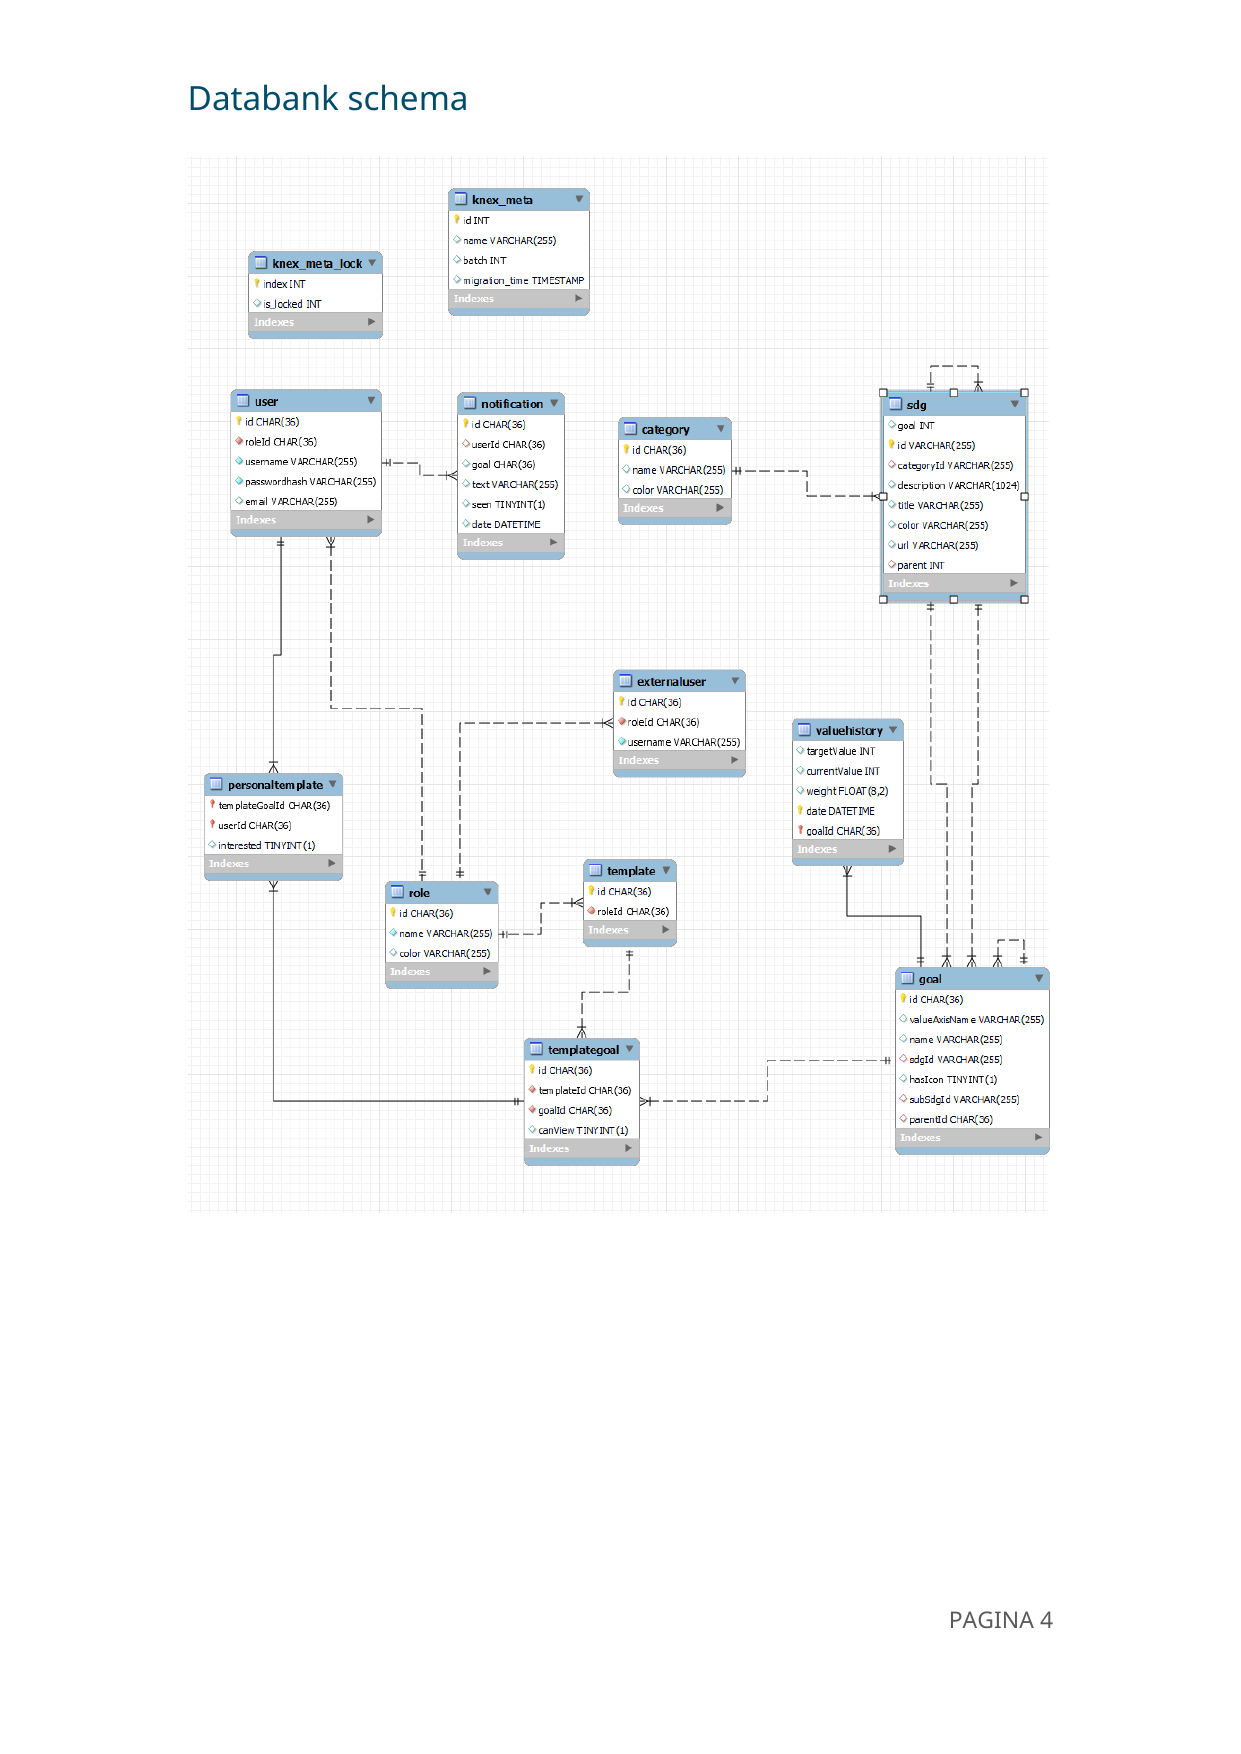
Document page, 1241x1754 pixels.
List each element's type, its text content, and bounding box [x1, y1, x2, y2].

subtitle Databank schema [187, 75, 1053, 120]
